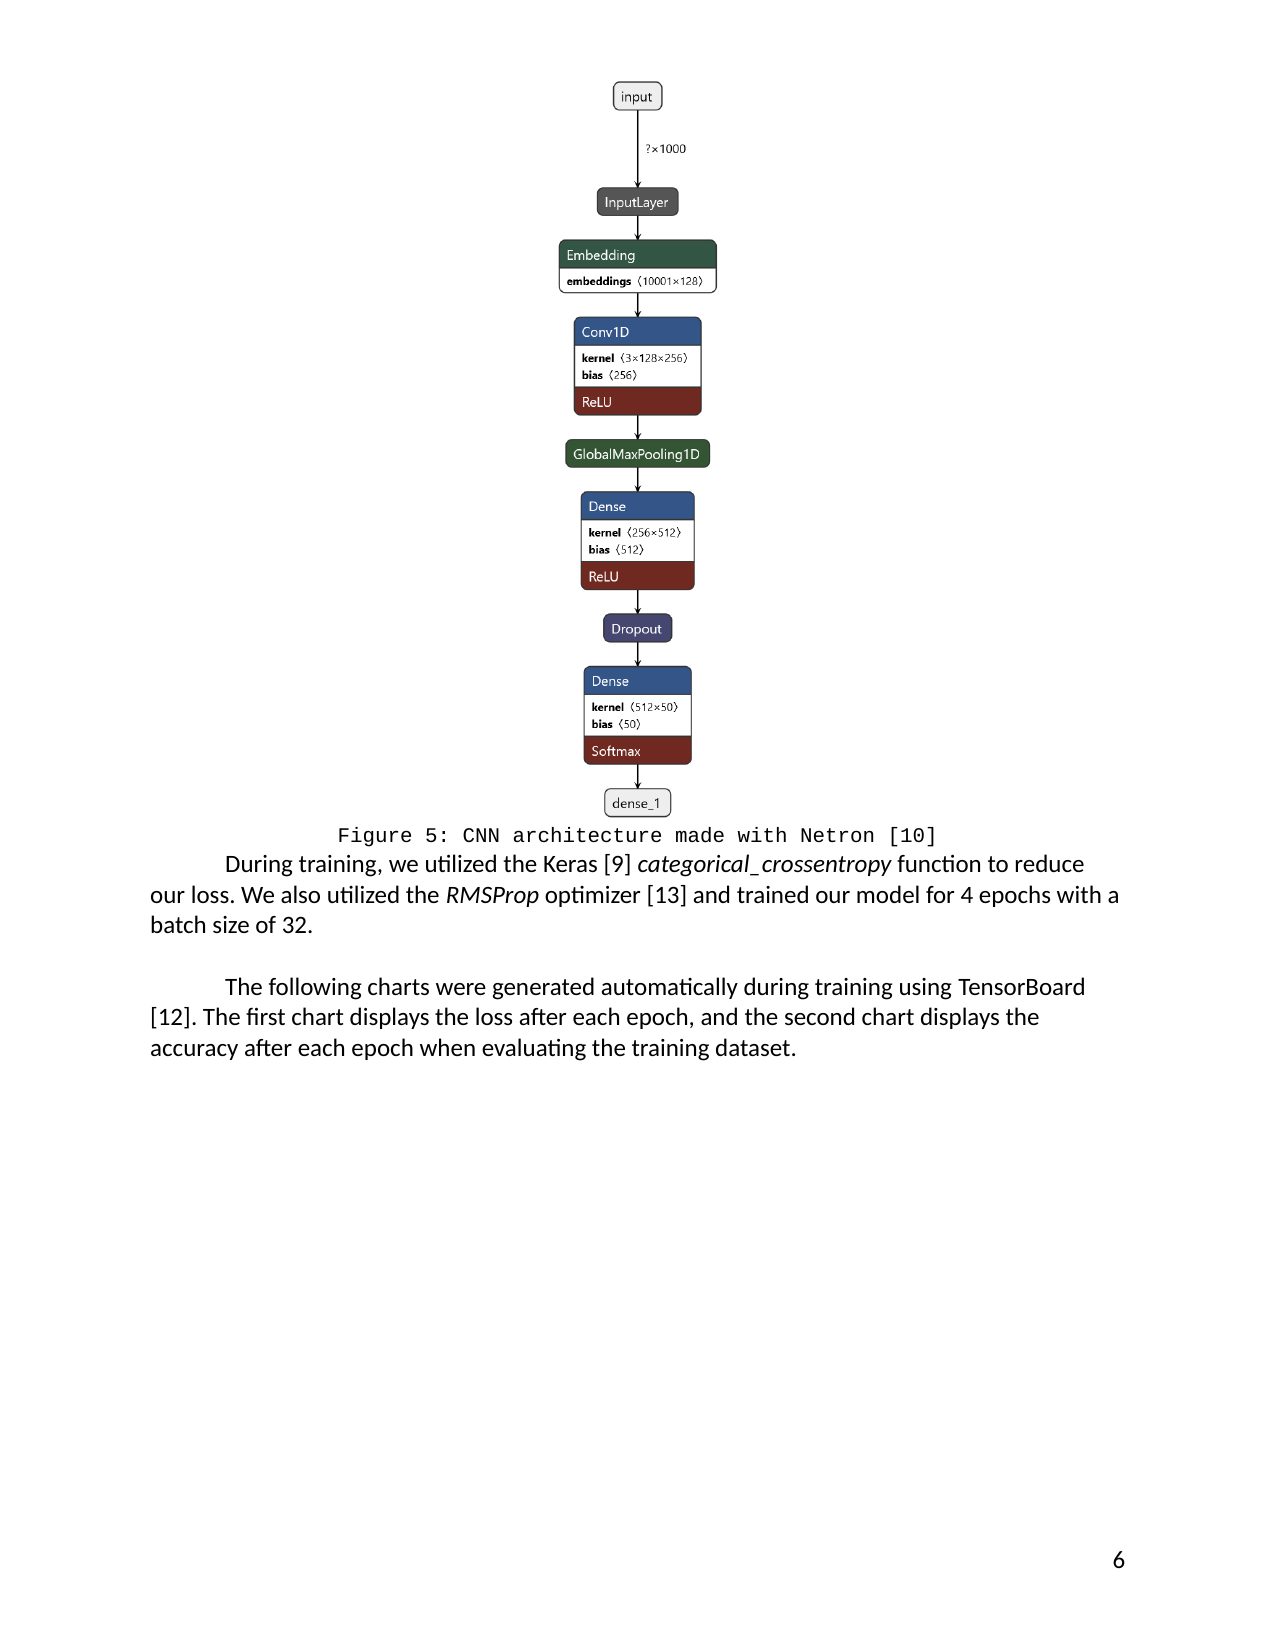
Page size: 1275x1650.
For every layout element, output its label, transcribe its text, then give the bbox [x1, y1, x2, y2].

picture [551, 75, 724, 825]
text Figure 5: CNN architecture made with Netron [10] [150, 825, 1125, 849]
text During training, we utilized the Keras [9] categorical_crossentropy function to reduce our loss. We also utilized the RMSProp optimizer [13] and trained our model for 4 epochs with a batch size of 32. [150, 849, 1125, 940]
text The following charts were generated automatically during training using TensorBoard [12]. The first chart displays the loss after each epoch, and the second chart displays the accuracy after each epoch when evaluating the training dataset. [150, 971, 1125, 1062]
